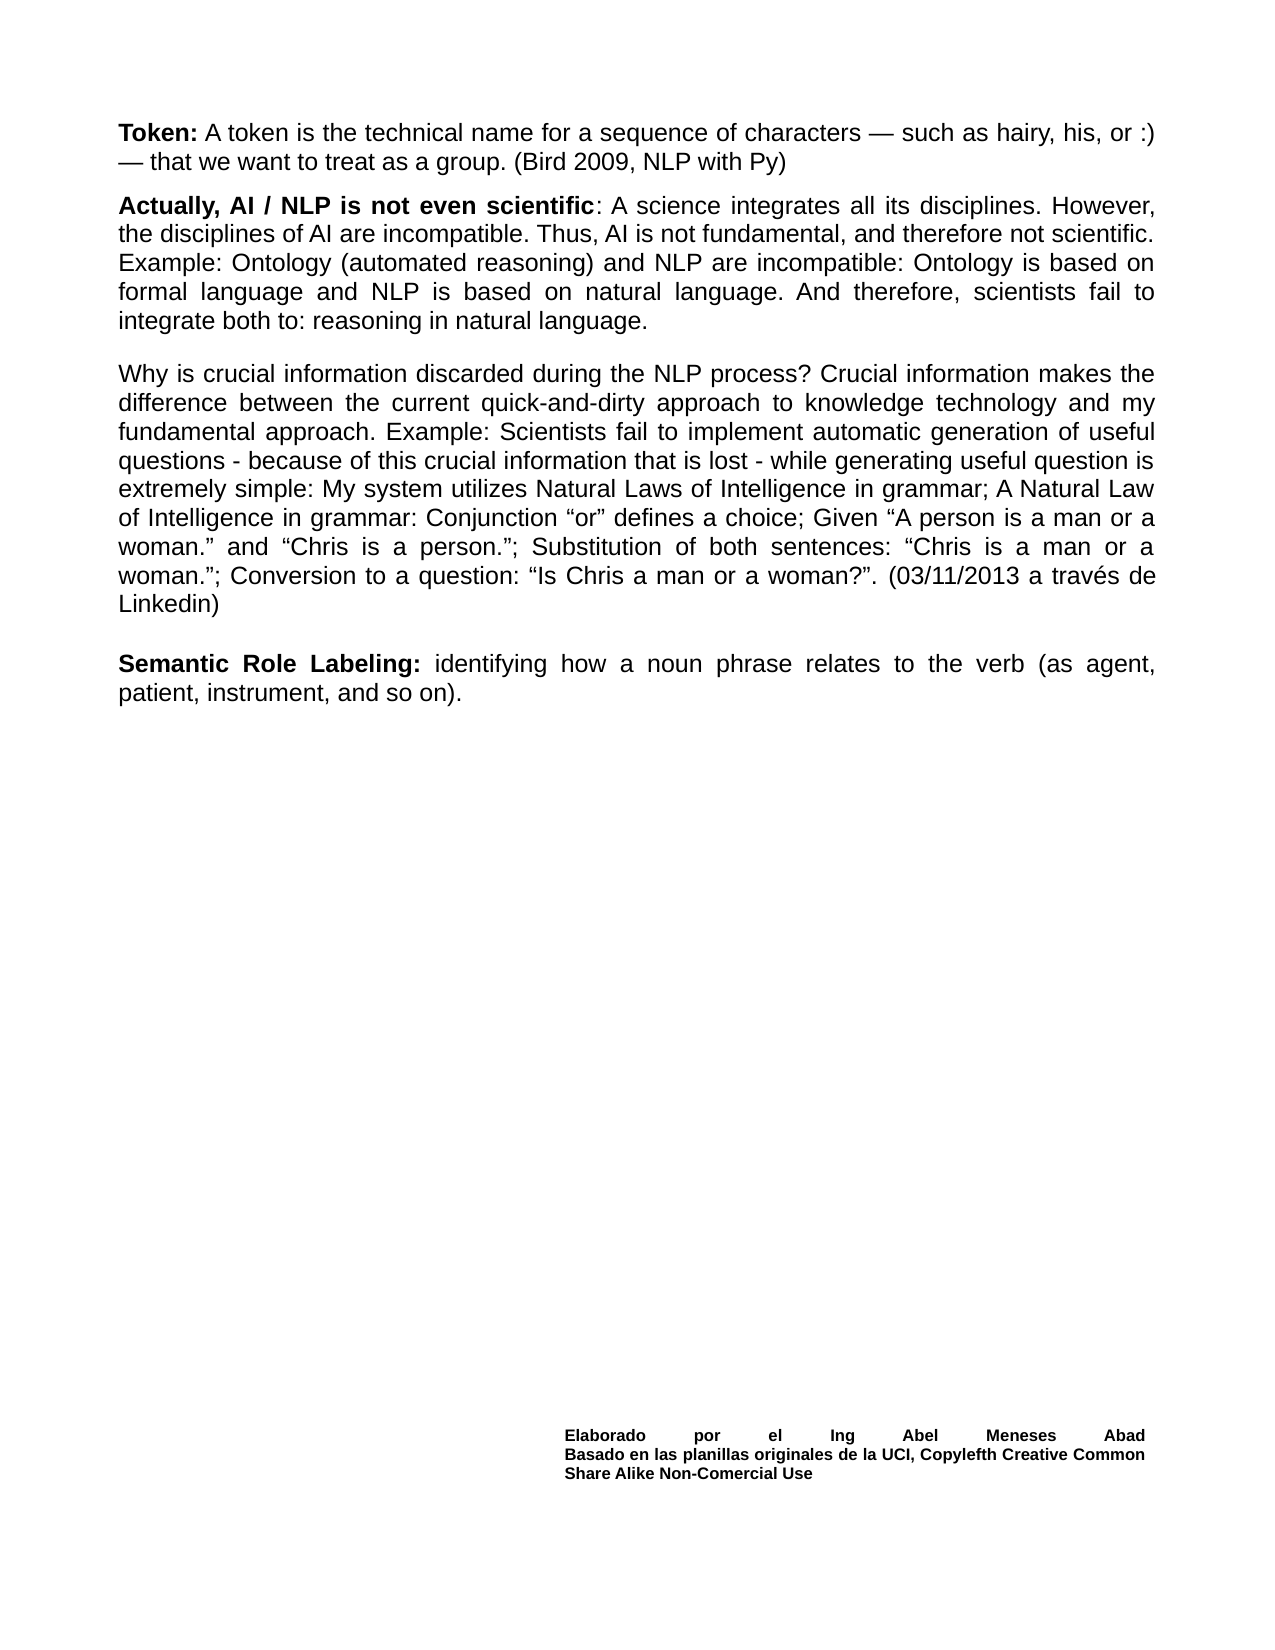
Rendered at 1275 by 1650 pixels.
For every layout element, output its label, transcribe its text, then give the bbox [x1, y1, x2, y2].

text Token: A token is the technical name for a sequence of characters — such as hairy, his, or :) — that we want to treat as a group. (Bird 2009, NLP with Py) [118, 118, 1157, 176]
subtitle Actually, AI / NLP is not even scientific: A science integrates all its disciplines. However, the disciplines of AI are incompatible. Thus, AI is not fundamental, and therefore not scientific. Example: Ontology (automated reasoning) and NLP are incompatible: Ontology is based on formal language and NLP is based on natural language. And therefore, scientists fail to integrate both to: reasoning in natural language. [118, 191, 1157, 334]
subtitle Semantic Role Labeling: identifying how a noun phrase relates to the verb (as agent, patient, instrument, and so on). [118, 649, 1157, 707]
subtitle Why is crucial information discarded during the NLP process? Crucial information makes the difference between the current quick-and-dirty approach to knowledge technology and my fundamental approach. Example: Scientists fail to implement automatic generation of useful questions - because of this crucial information that is lost - while generating useful question is extremely simple: My system utilizes Natural Laws of Intelligence in grammar; A Natural Law of Intelligence in grammar: Conjunction “or” defines a choice; Given “A person is a man or a woman.” and “Chris is a person.”; Substitution of both sentences: “Chris is a man or a woman.”; Conversion to a question: “Is Chris a man or a woman?”. (03/11/2013 a través de Linkedin) [118, 359, 1157, 618]
